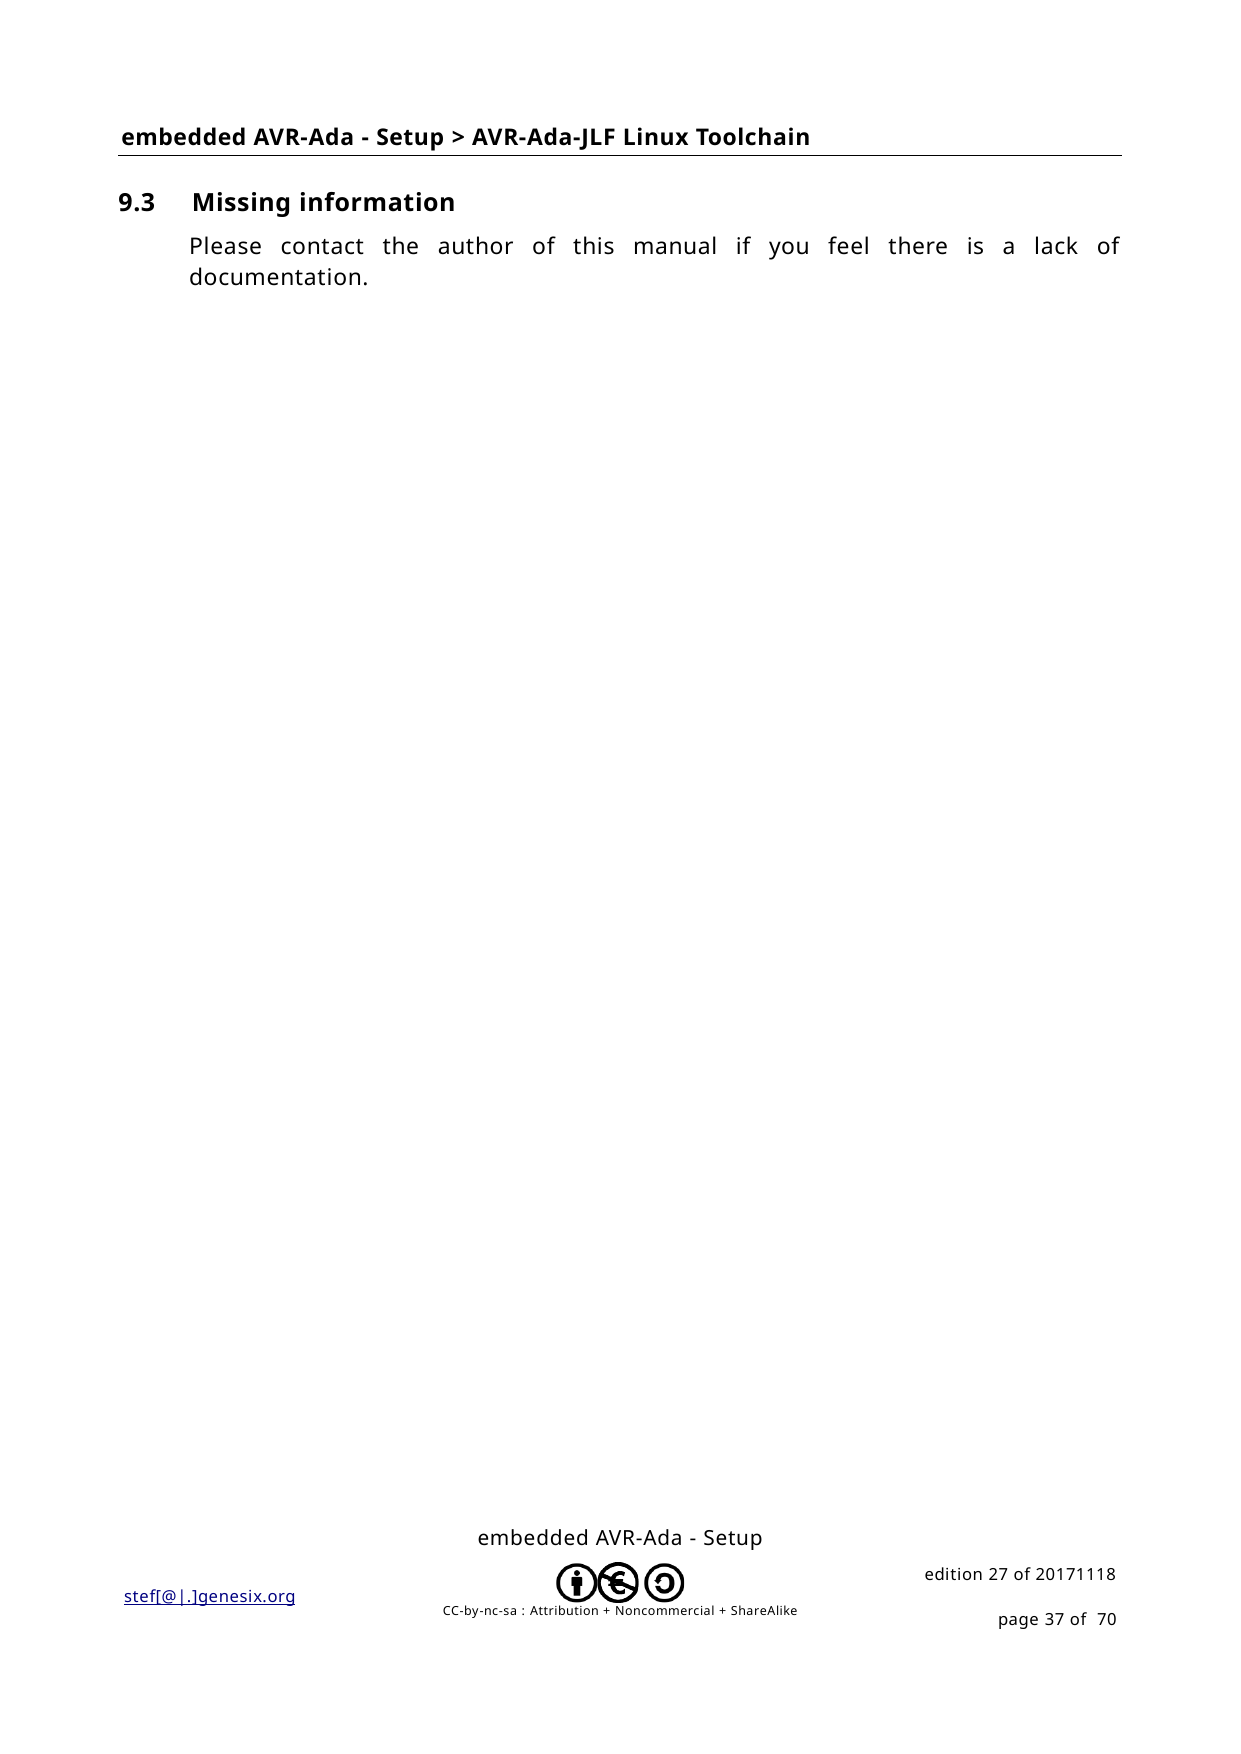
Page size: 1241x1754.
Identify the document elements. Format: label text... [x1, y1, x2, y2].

text Please contact the author of this manual if you feel there is a lack of documentation. [189, 230, 1122, 292]
picture [555, 1562, 639, 1603]
subtitle Missing information [118, 184, 1122, 218]
picture [643, 1562, 685, 1603]
